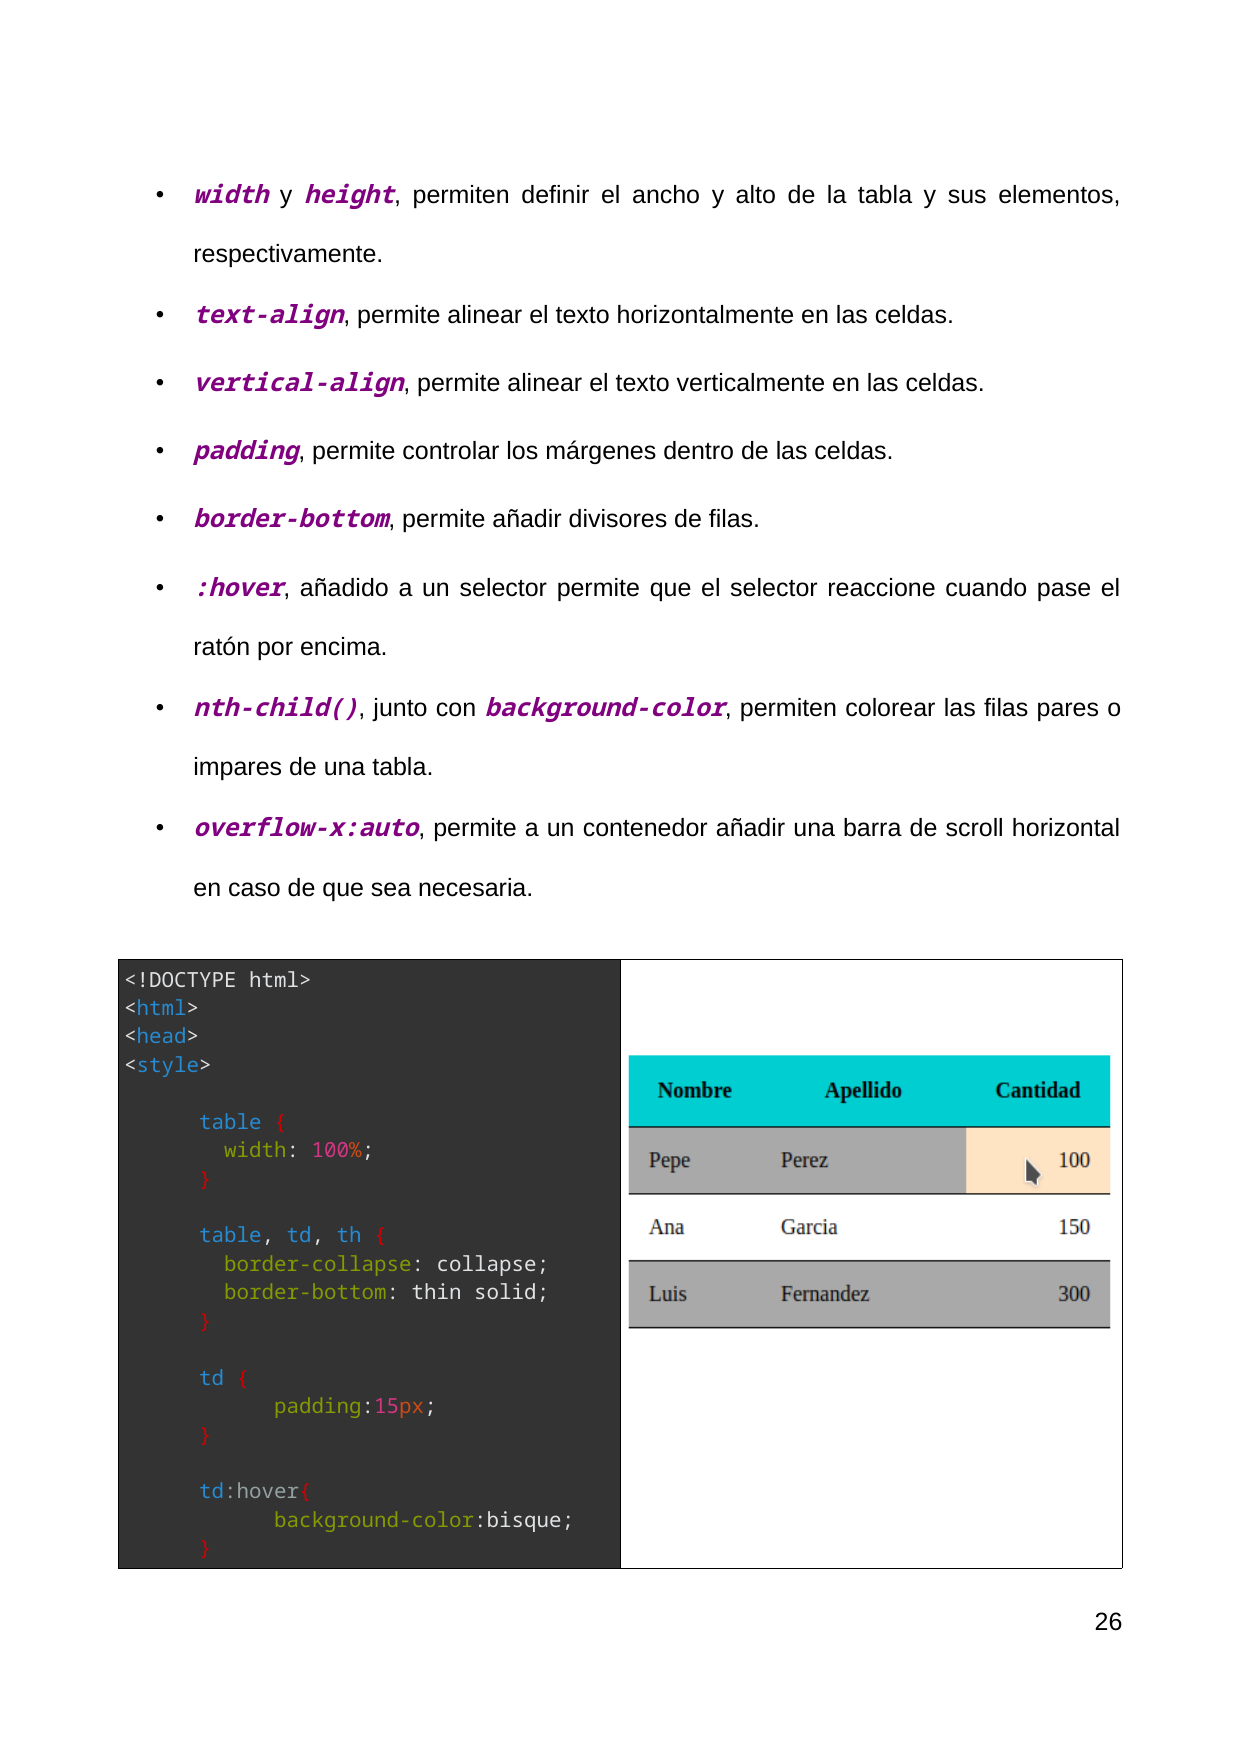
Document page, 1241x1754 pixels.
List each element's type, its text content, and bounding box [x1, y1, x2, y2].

list overflow-x:auto, permite a un contenedor añadir una barra de scroll horizontal en caso de que sea necesaria. [156, 810, 1122, 901]
list nth-child(), junto con background-color, permiten colorear las filas pares o impares de una tabla. [156, 689, 1122, 781]
list :hover, añadido a un selector permite que el selector reaccione cuando pase el ratón por encima. [156, 569, 1122, 661]
list width y height, permiten definir el ancho y alto de la tabla y sus elementos, respectivamente. [156, 176, 1122, 268]
list border-bottom, permite añadir divisores de filas. [156, 501, 1122, 535]
table_header <!DOCTYPE html> <html> <head> <style> table { width: 100%; } table, td, th { border-collapse: collapse; border-bottom: thin solid; } td { padding:15px; } td:hover{ background-color:bisque; } [119, 960, 620, 1568]
list padding, permite controlar los márgenes dentro de las celdas. [156, 433, 1122, 467]
table_header [621, 960, 1122, 1568]
picture [625, 1051, 1117, 1334]
list vertical-align, permite alinear el texto verticalmente en las celdas. [156, 365, 1122, 399]
list text-align, permite alinear el texto horizontalmente en las celdas. [156, 297, 1122, 331]
